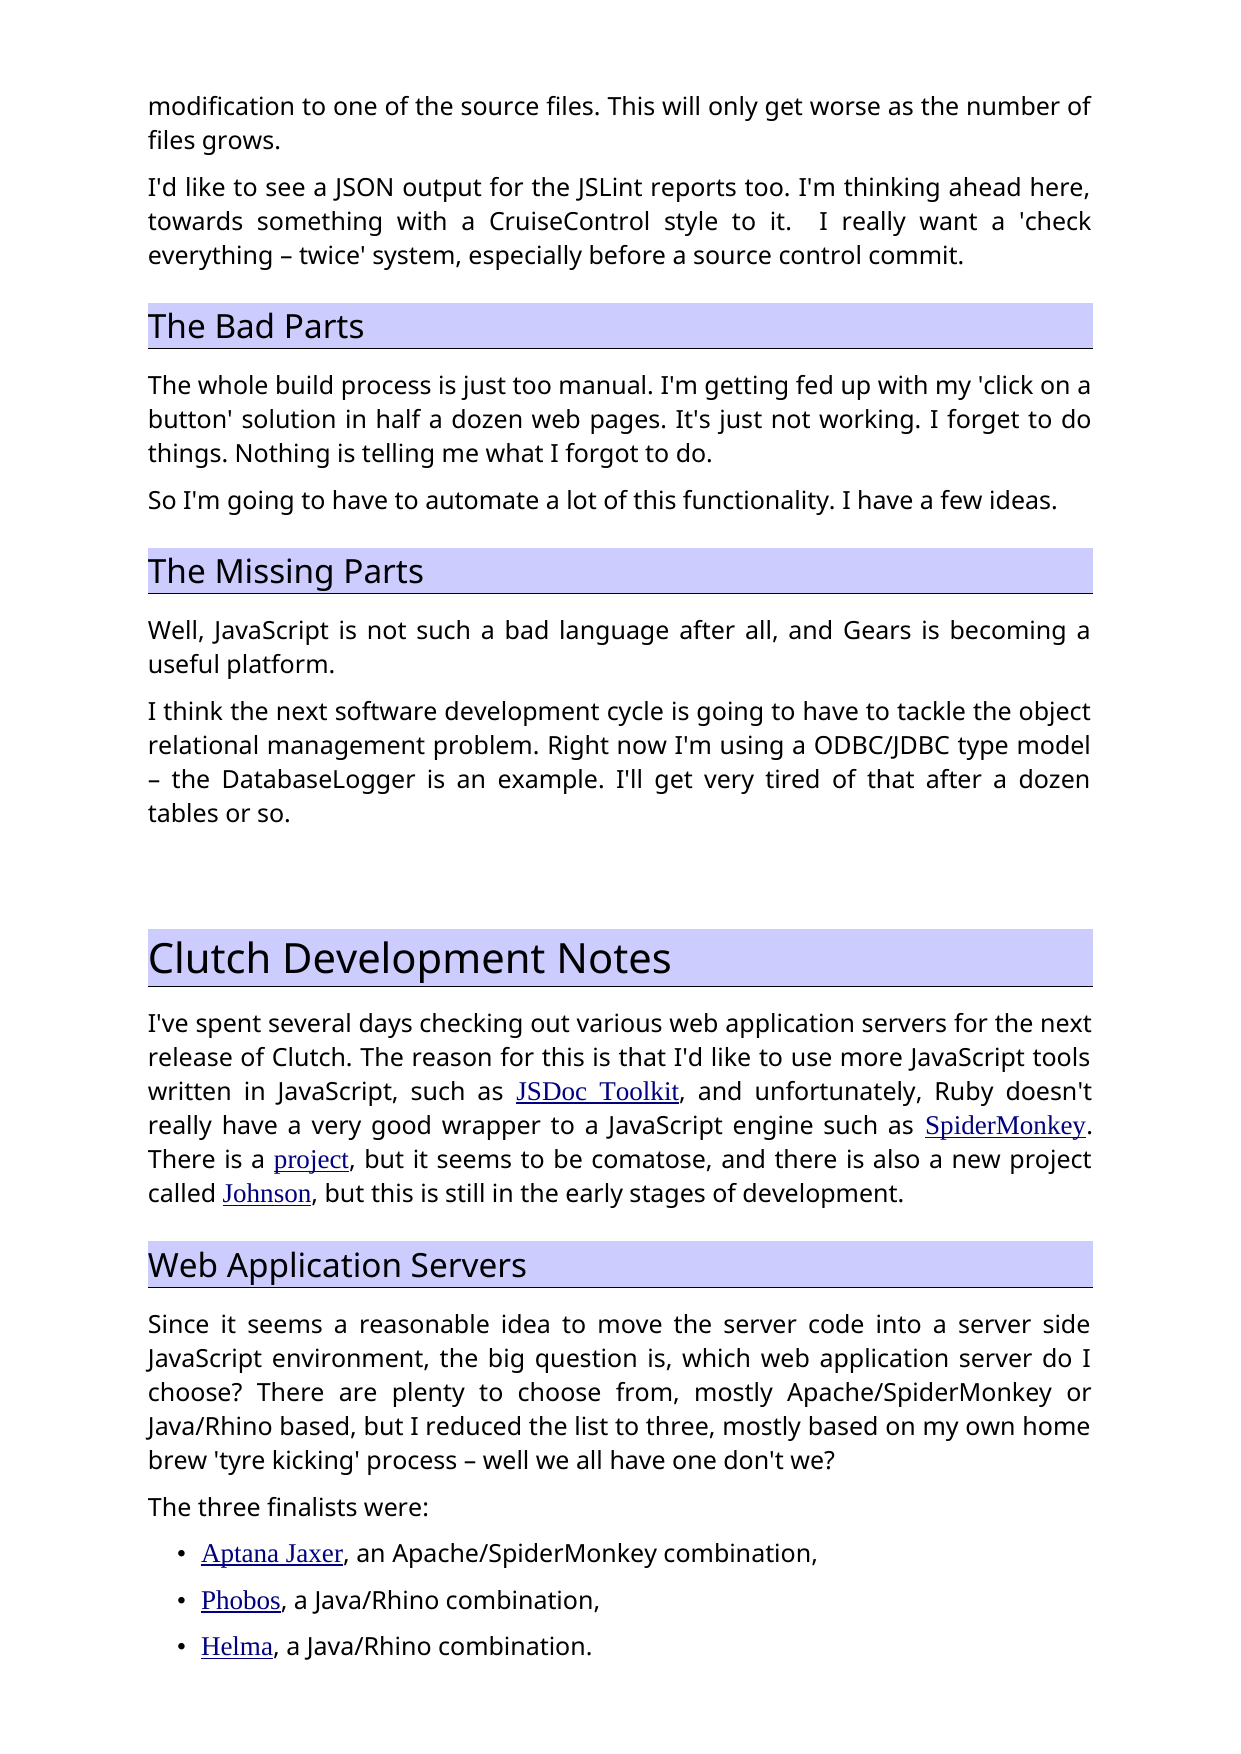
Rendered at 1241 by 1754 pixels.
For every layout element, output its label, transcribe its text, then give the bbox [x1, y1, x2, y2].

text The whole build process is just too manual. I'm getting fed up with my 'click on a button' solution in half a dozen web pages. It's just not working. I forget to do things. Nothing is telling me what I forgot to do. [148, 368, 1093, 470]
text I've spent several days checking out various web application servers for the next release of Clutch. The reason for this is that I'd like to use more JavaScript tools written in JavaScript, such as JSDoc Toolkit, and unfortunately, Ruby doesn't really have a very good wrapper to a JavaScript engine such as SpiderMonkey. There is a project, but it seems to be comatose, and there is also a new project called Johnson, but this is still in the early stages of development. [148, 1006, 1093, 1210]
list Phobos, a Java/Rhino combination, [177, 1582, 1093, 1617]
subtitle The Missing Parts [148, 548, 1093, 593]
subtitle Web Application Servers [148, 1241, 1093, 1287]
text I think the next software development cycle is going to have to tackle the object relational management problem. Right now I'm using a ODBC/JDBC type model – the DatabaseLogger is an example. I'll get very tired of that after a dozen tables or so. [148, 694, 1093, 830]
text modification to one of the source files. This will only get worse as the number of files grows. [148, 88, 1093, 157]
subtitle Clutch Development Notes [148, 929, 1093, 986]
text So I'm going to have to automate a lot of this functionality. I have a few ideas. [148, 482, 1093, 517]
list Aptana Jaxer, an Apache/SpiderMonkey combination, [177, 1536, 1093, 1570]
text I'd like to see a JSON output for the JSLint reports too. I'm thinking ahead here, towards something with a CruiseControl style to it. I really want a 'check everything – twice' system, especially before a source control commit. [148, 169, 1093, 271]
text Since it seems a reasonable idea to move the server code into a server side JavaScript environment, the big question is, which web application server do I choose? There are plenty to choose from, mostly Apache/SpiderMonkey or Java/Rhino based, but I reduced the list to three, mostly based on my own home brew 'tyre kicking' process – well we all have one don't we? [148, 1307, 1093, 1477]
text Well, JavaScript is not such a bad language after all, and Gears is becoming a useful platform. [148, 613, 1093, 681]
text The three finalists were: [148, 1489, 1093, 1523]
list Helma, a Java/Rhino combination. [177, 1629, 1093, 1663]
subtitle The Bad Parts [148, 303, 1093, 348]
